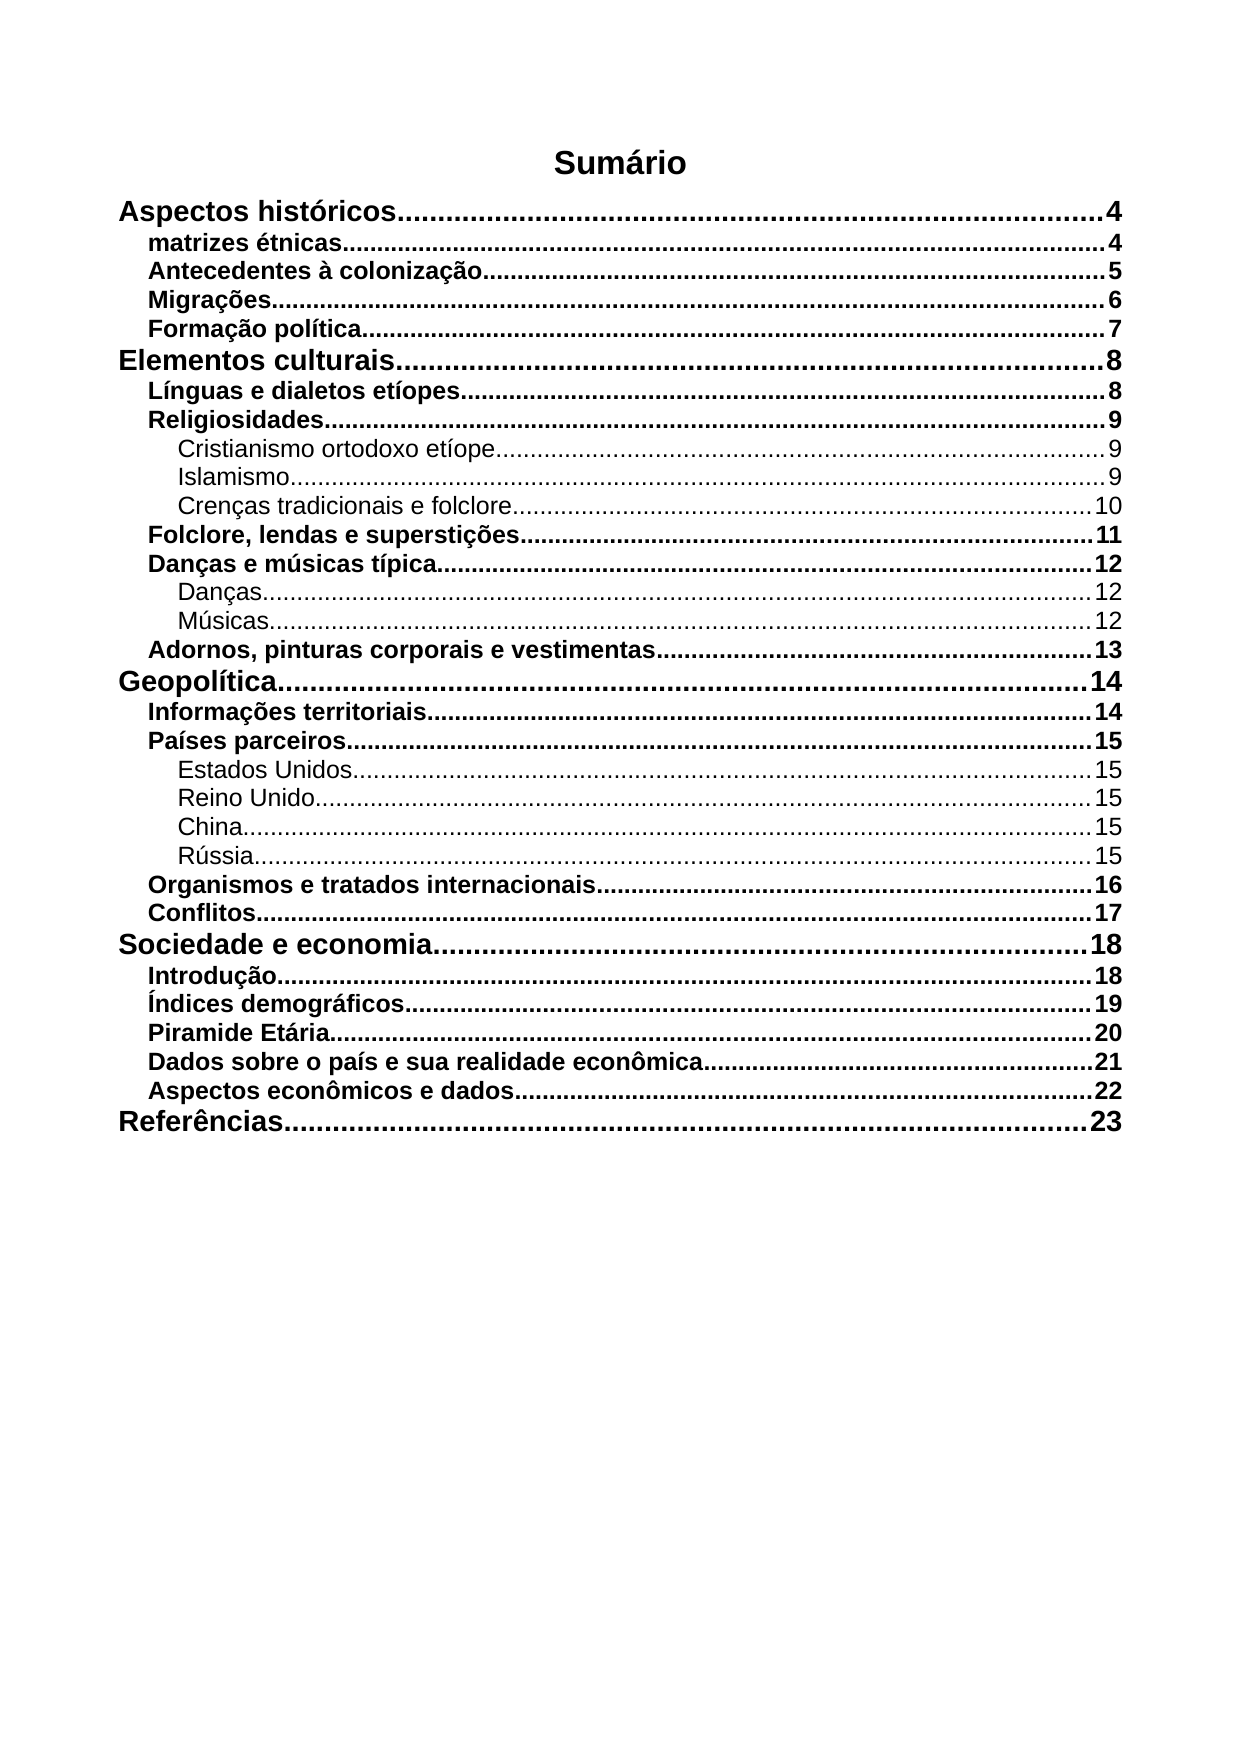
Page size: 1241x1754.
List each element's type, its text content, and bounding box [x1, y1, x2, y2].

text Crenças tradicionais e folclore 10 [177, 491, 1122, 520]
text China 15 [177, 812, 1122, 841]
text Estados Unidos 15 [177, 755, 1122, 783]
text Folclore, lendas e superstições 11 [148, 520, 1122, 549]
text Músicas 12 [177, 606, 1122, 635]
text Migrações 6 [148, 285, 1122, 314]
text Línguas e dialetos etíopes 8 [148, 376, 1122, 405]
text Formação política 7 [148, 314, 1122, 343]
text Islamismo 9 [177, 462, 1122, 491]
text Dados sobre o país e sua realidade econômica 21 [148, 1047, 1122, 1076]
text Danças e músicas típica 12 [148, 549, 1122, 577]
text Referências 23 [118, 1104, 1122, 1138]
text Rússia 15 [177, 841, 1122, 870]
text Aspectos econômicos e dados 22 [148, 1076, 1122, 1104]
text Informações territoriais 14 [148, 697, 1122, 726]
text Países parceiros 15 [148, 726, 1122, 755]
text Aspectos históricos 4 [118, 194, 1122, 228]
text Geopolítica 14 [118, 664, 1122, 697]
text Elementos culturais 8 [118, 343, 1122, 376]
text Introdução 18 [148, 961, 1122, 989]
text Danças 12 [177, 577, 1122, 606]
subtitle Sumário [118, 143, 1122, 182]
text Antecedentes à colonização 5 [148, 256, 1122, 285]
text Adornos, pinturas corporais e vestimentas 13 [148, 635, 1122, 664]
text Piramide Etária 20 [148, 1018, 1122, 1047]
text Reino Unido 15 [177, 783, 1122, 812]
text Religiosidades 9 [148, 405, 1122, 434]
text Cristianismo ortodoxo etíope 9 [177, 434, 1122, 462]
text Índices demográficos 19 [148, 989, 1122, 1018]
text Sociedade e economia 18 [118, 927, 1122, 961]
text Conflitos 17 [148, 898, 1122, 927]
text Organismos e tratados internacionais 16 [148, 870, 1122, 898]
text matrizes étnicas 4 [148, 228, 1122, 256]
